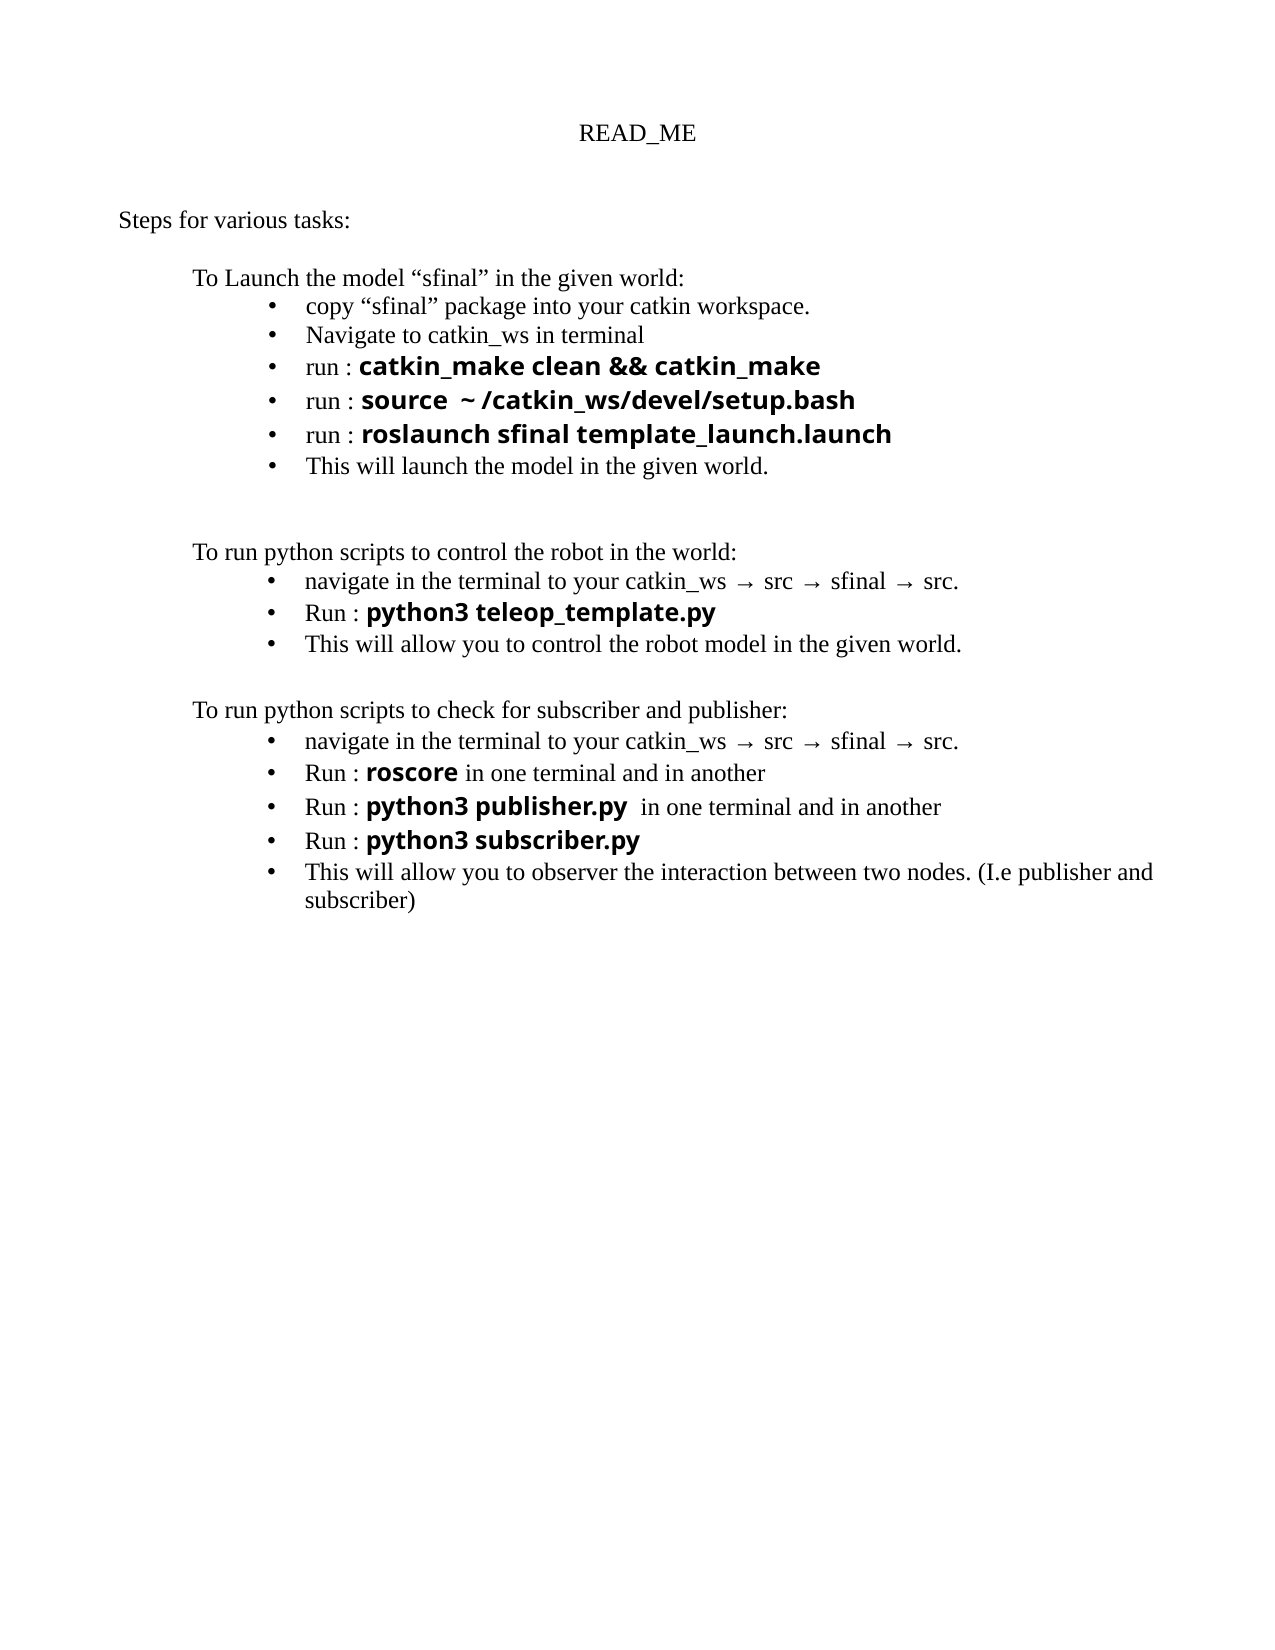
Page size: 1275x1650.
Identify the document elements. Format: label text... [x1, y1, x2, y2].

list This will allow you to control the robot model in the given world. [267, 629, 1157, 658]
list Run : python3 teleop_template.py [267, 595, 1157, 629]
list copy “sfinal” package into your catkin workspace. [268, 291, 1157, 320]
text To run python scripts to control the robot in the world: [118, 537, 1157, 566]
list navigate in the terminal to your catkin_ws → src → sfinal → src. [267, 726, 1157, 754]
list Run : python3 subscriber.py [267, 823, 1157, 857]
list This will launch the model in the given world. [268, 451, 1157, 480]
list Navigate to catkin_ws in terminal [268, 320, 1157, 349]
text Steps for various tasks: [118, 205, 1157, 234]
text To run python scripts to check for subscriber and publisher: [118, 692, 1157, 726]
list run : catkin_make clean && catkin_make [268, 349, 1157, 383]
list run : source ~/catkin_ws/devel/setup.bash [268, 383, 1157, 417]
text To Launch the model “sfinal” in the given world: [118, 263, 1157, 291]
list Run : roscore in one terminal and in another [267, 754, 1157, 788]
list This will allow you to observer the interaction between two nodes. (I.e publisher and subscriber) [267, 857, 1157, 914]
list navigate in the terminal to your catkin_ws → src → sfinal → src. [267, 566, 1157, 595]
list Run : python3 publisher.py in one terminal and in another [267, 788, 1157, 823]
list run : roslaunch sfinal template_launch.launch [268, 417, 1157, 451]
